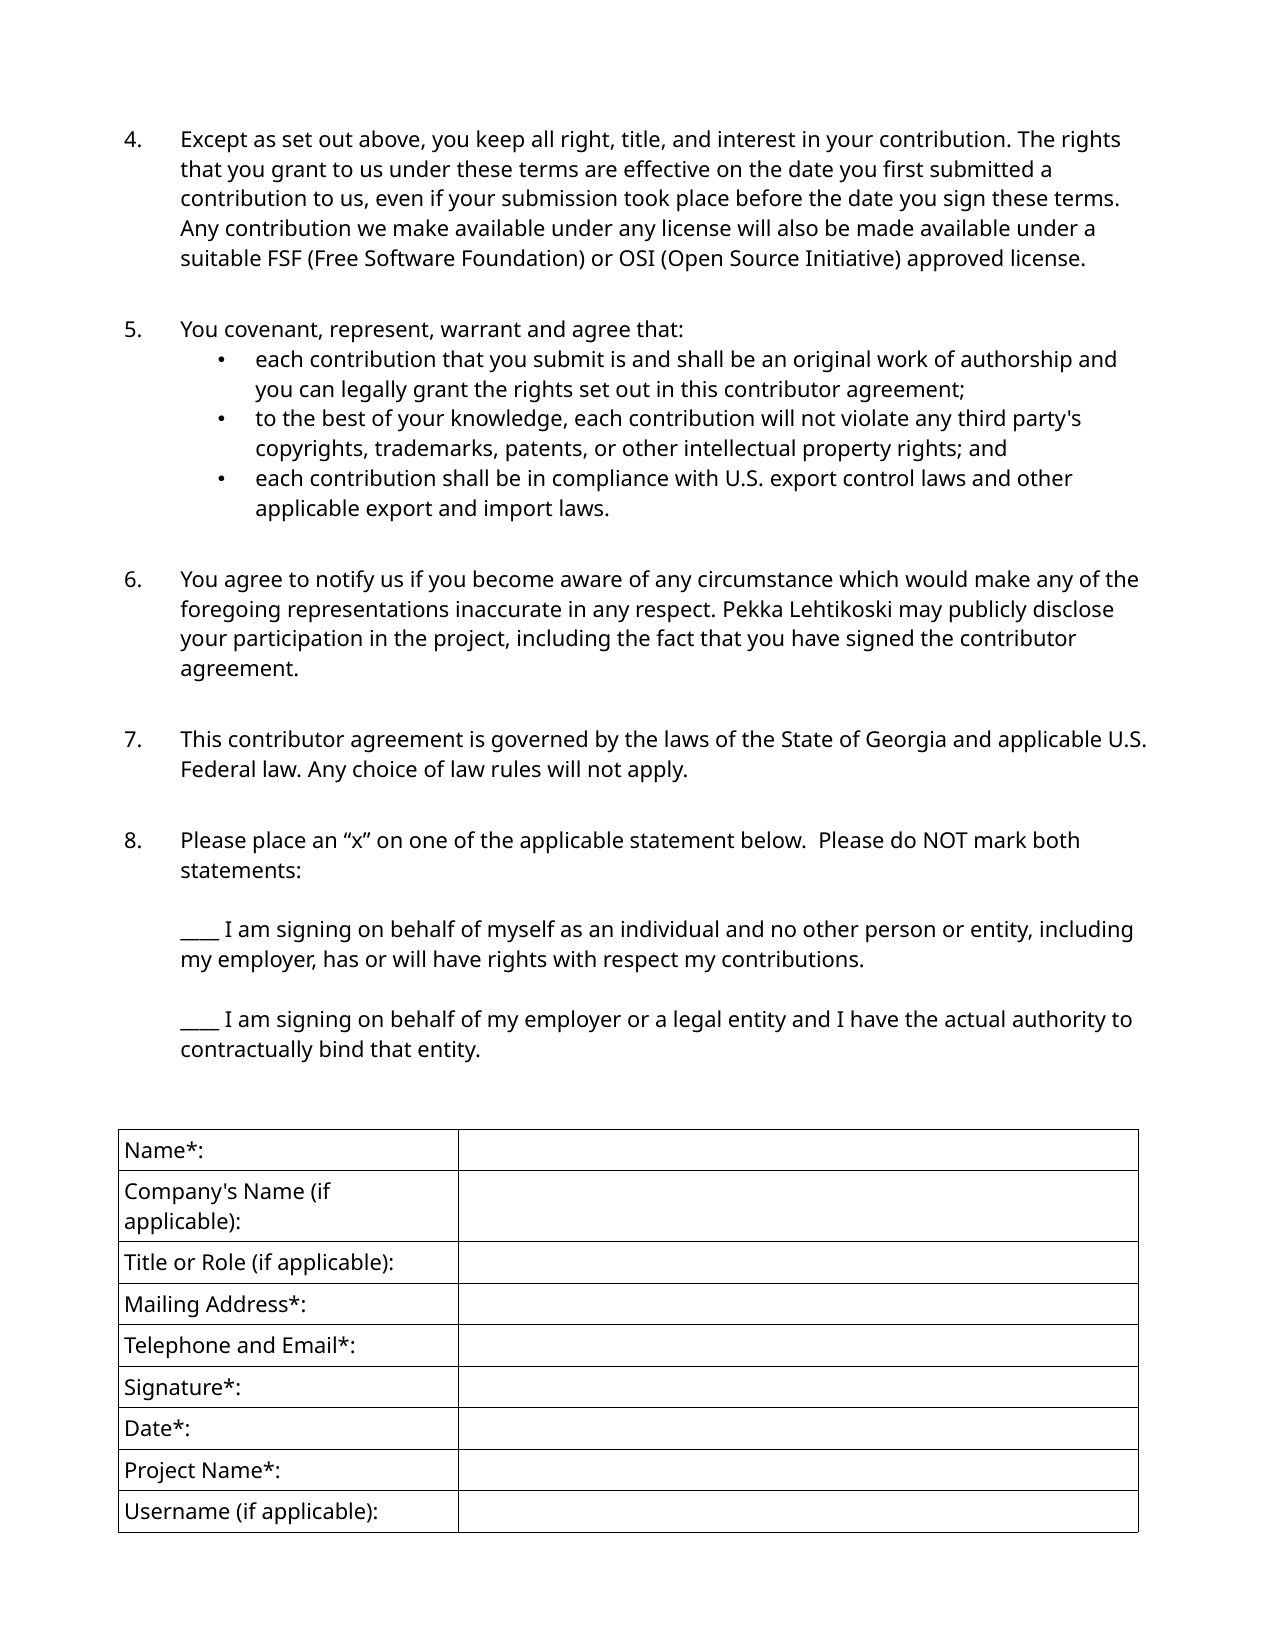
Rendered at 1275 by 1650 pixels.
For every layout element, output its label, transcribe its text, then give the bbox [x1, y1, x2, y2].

table_cell 7. [118, 719, 174, 819]
table_cell Telephone and Email*: [119, 1325, 458, 1366]
table_cell 8. [118, 819, 174, 1069]
table_cell [459, 1408, 1138, 1449]
table_cell [459, 1242, 1138, 1283]
table_cell [459, 1450, 1138, 1490]
table_cell This contributor agreement is governed by the laws of the State of Georgia and applicable U.S. Federal law. Any choice of law rules will not apply. [174, 719, 1157, 819]
table_cell [459, 1325, 1138, 1366]
table_header Name*: [119, 1130, 458, 1170]
table_header [459, 1130, 1138, 1170]
table_cell You covenant, represent, warrant and agree that: each contribution that you submit is and shall be an original work of authorship and you can legally grant the rights set out in this contributor agreement; to the best of your knowledge, each contribution will not violate any third party's copyrights, trademarks, patents, or other intellectual property rights; and each contribution shall be in compliance with U.S. export control laws and other applicable export and import laws. [174, 308, 1157, 558]
table_cell Signature*: [119, 1367, 458, 1407]
table_cell Company's Name (if applicable): [119, 1171, 458, 1241]
table_cell Mailing Address*: [119, 1284, 458, 1324]
table_cell Please place an “x” on one of the applicable statement below. Please do NOT mark both statements: ____ I am signing on behalf of myself as an individual and no other person or entity, including my employer, has or will have rights with respect my contributions. ____ I am signing on behalf of my employer or a legal entity and I have the actual authority to contractually bind that entity. [174, 819, 1157, 1069]
table_cell Username (if applicable): [119, 1491, 458, 1532]
table_cell You agree to notify us if you become aware of any circumstance which would make any of the foregoing representations inaccurate in any respect. Pekka Lehtikoski may publicly disclose your participation in the project, including the fact that you have signed the contributor agreement. [174, 558, 1157, 718]
table_cell [459, 1491, 1138, 1532]
table_cell Except as set out above, you keep all right, title, and interest in your contribution. The rights that you grant to us under these terms are effective on the date you first submitted a contribution to us, even if your submission took place before the date you sign these terms. Any contribution we make available under any license will also be made available under a suitable FSF (Free Software Foundation) or OSI (Open Source Initiative) approved license. [174, 118, 1157, 308]
table_cell 6. [118, 558, 174, 718]
table_cell 4. [118, 118, 174, 308]
table_cell [459, 1171, 1138, 1241]
table_cell [459, 1284, 1138, 1324]
table_cell [459, 1367, 1138, 1407]
table_cell Project Name*: [119, 1450, 458, 1490]
table_cell Date*: [119, 1408, 458, 1449]
table_cell 5. [118, 308, 174, 558]
table_cell Title or Role (if applicable): [119, 1242, 458, 1283]
